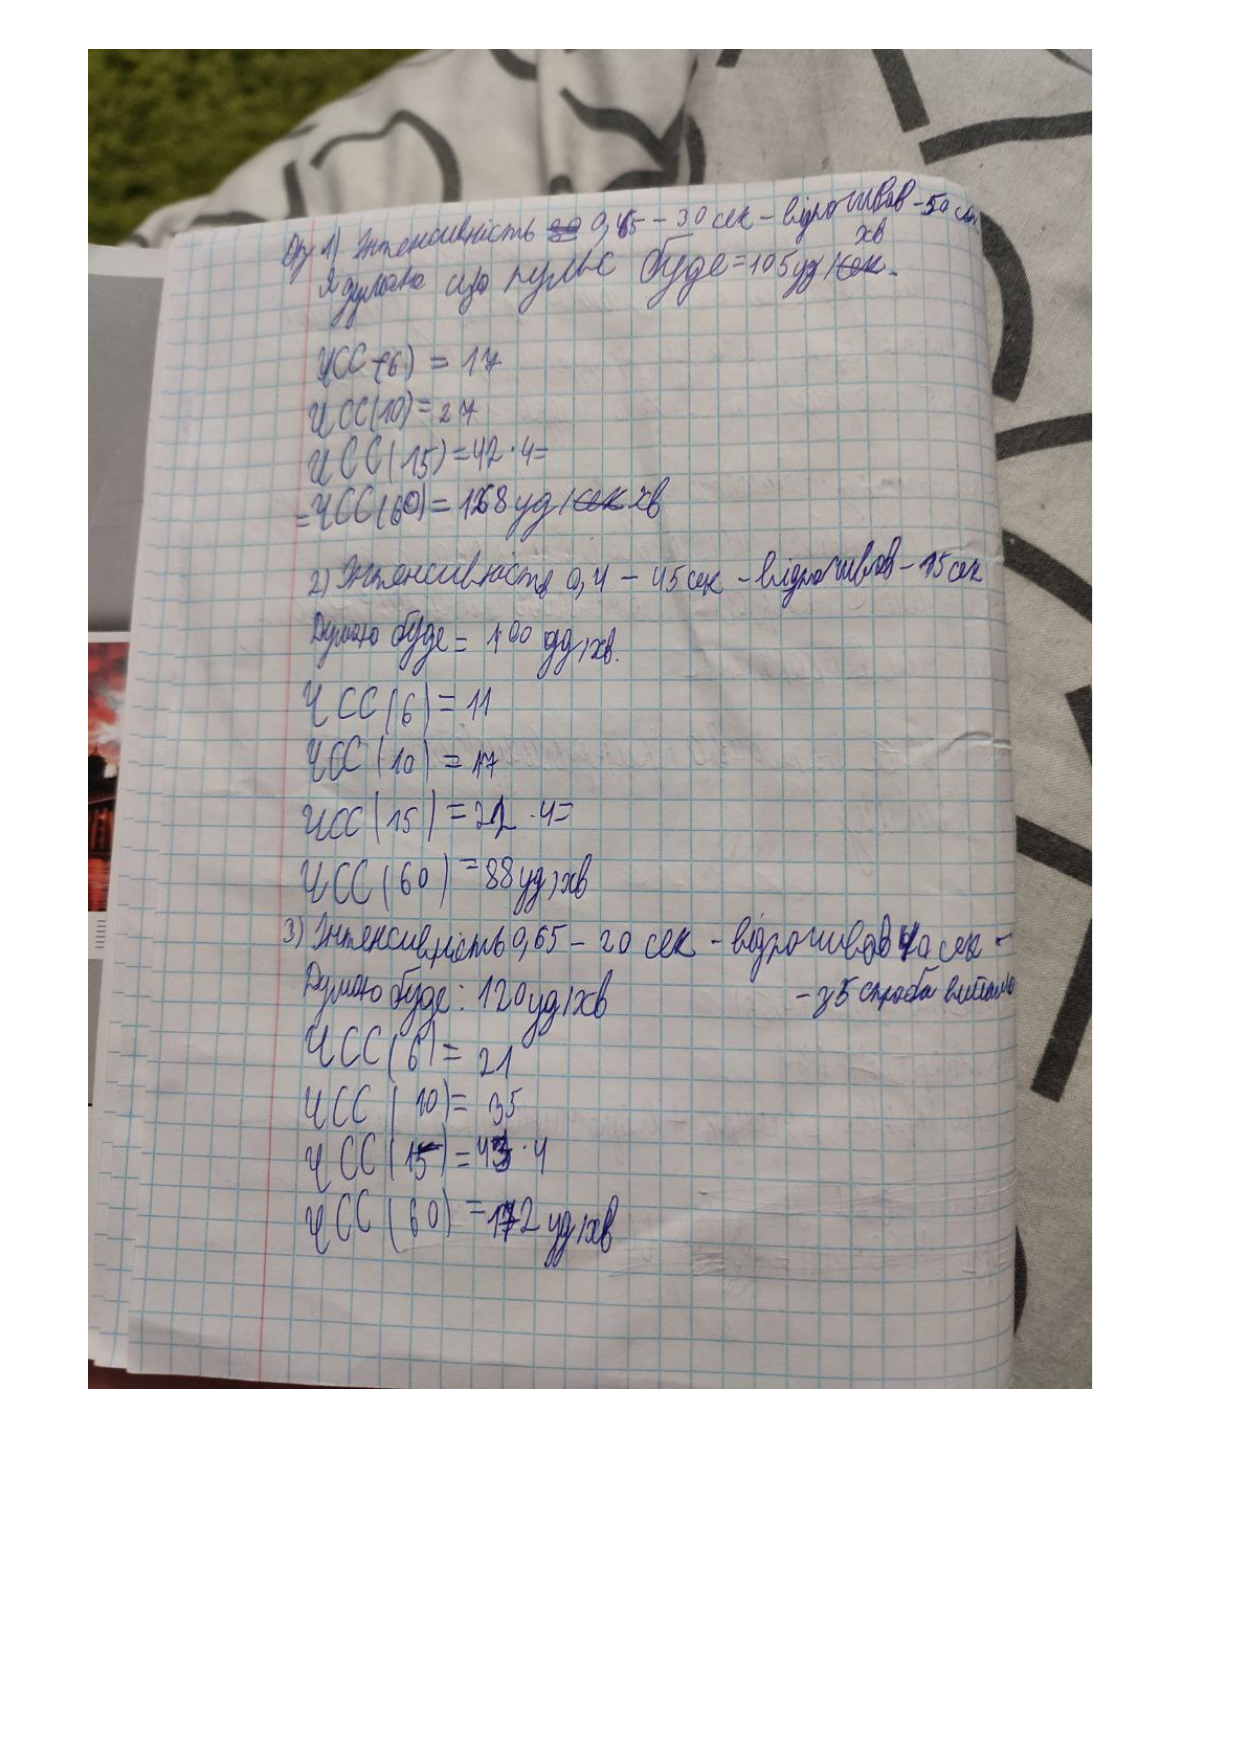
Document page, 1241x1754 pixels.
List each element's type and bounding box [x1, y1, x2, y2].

picture [88, 49, 1093, 1389]
